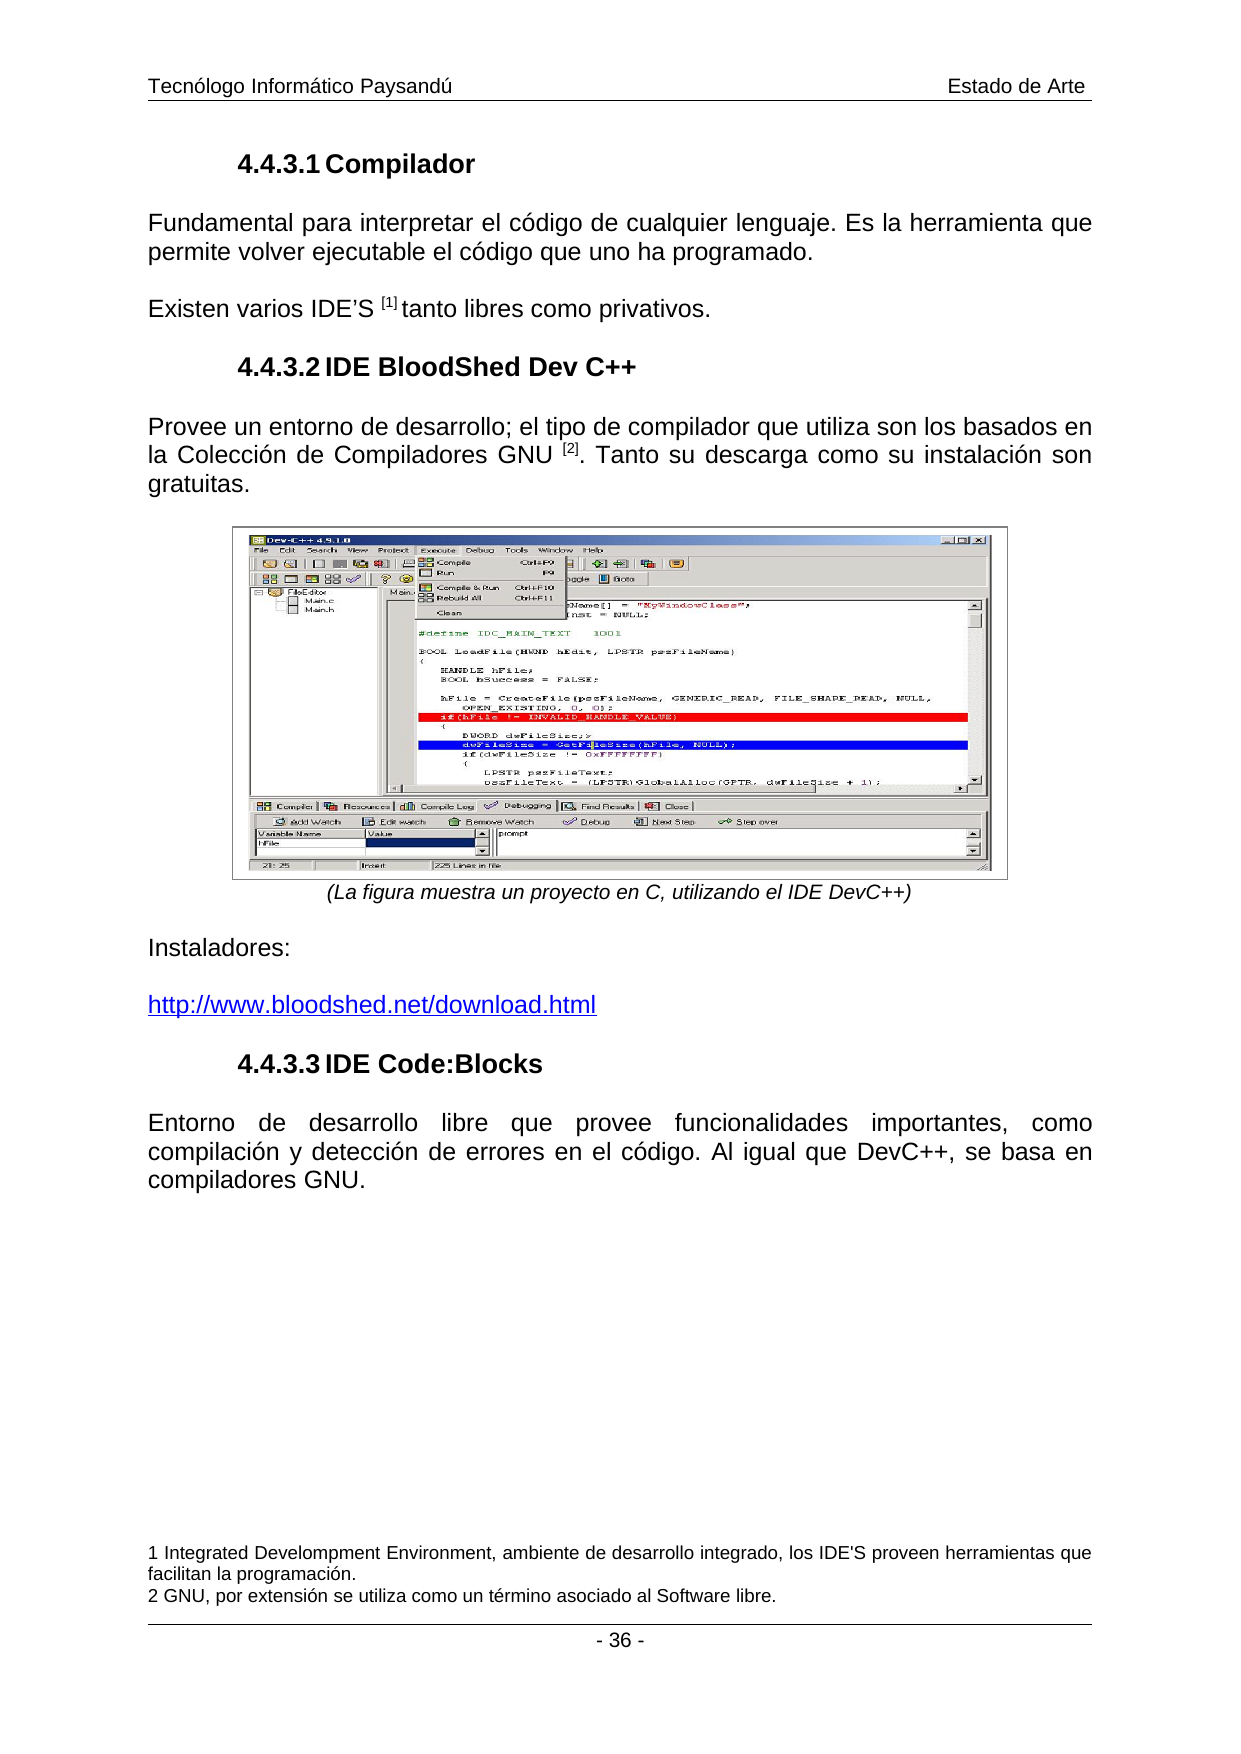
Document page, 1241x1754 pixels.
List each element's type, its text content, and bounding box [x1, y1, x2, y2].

text http://www.bloodshed.net/download.html [148, 990, 1092, 1019]
subtitle Compilador [237, 148, 1092, 179]
text Integrated Develompment Environment, ambiente de desarrollo integrado, los IDE'S proveen herramientas que facilitan la programación. [148, 1542, 1092, 1585]
text GNU, por extensión se utiliza como un término asociado al Software libre. [148, 1585, 1092, 1606]
picture [248, 535, 992, 871]
subtitle IDE BloodShed Dev C++ [237, 351, 1092, 383]
text Instaladores: [148, 933, 1092, 961]
text Existen varios IDE’S [] tanto libres como privativos. [148, 294, 1092, 323]
text Fundamental para interpretar el código de cualquier lenguaje. Es la herramienta que permite volver ejecutable el código que uno ha programado. [148, 208, 1092, 265]
text Entorno de desarrollo libre que provee funcionalidades importantes, como compilación y detección de errores en el código. Al igual que DevC++, se basa en compiladores GNU. [148, 1108, 1092, 1194]
subtitle IDE Code:Blocks [237, 1048, 1092, 1079]
text (La figura muestra un proyecto en C, utilizando el IDE DevC++) [148, 880, 1092, 904]
text Provee un entorno de desarrollo; el tipo de compilador que utiliza son los basados en la Colección de Compiladores GNU []. Tanto su descarga como su instalación son gratuitas. [148, 411, 1092, 498]
